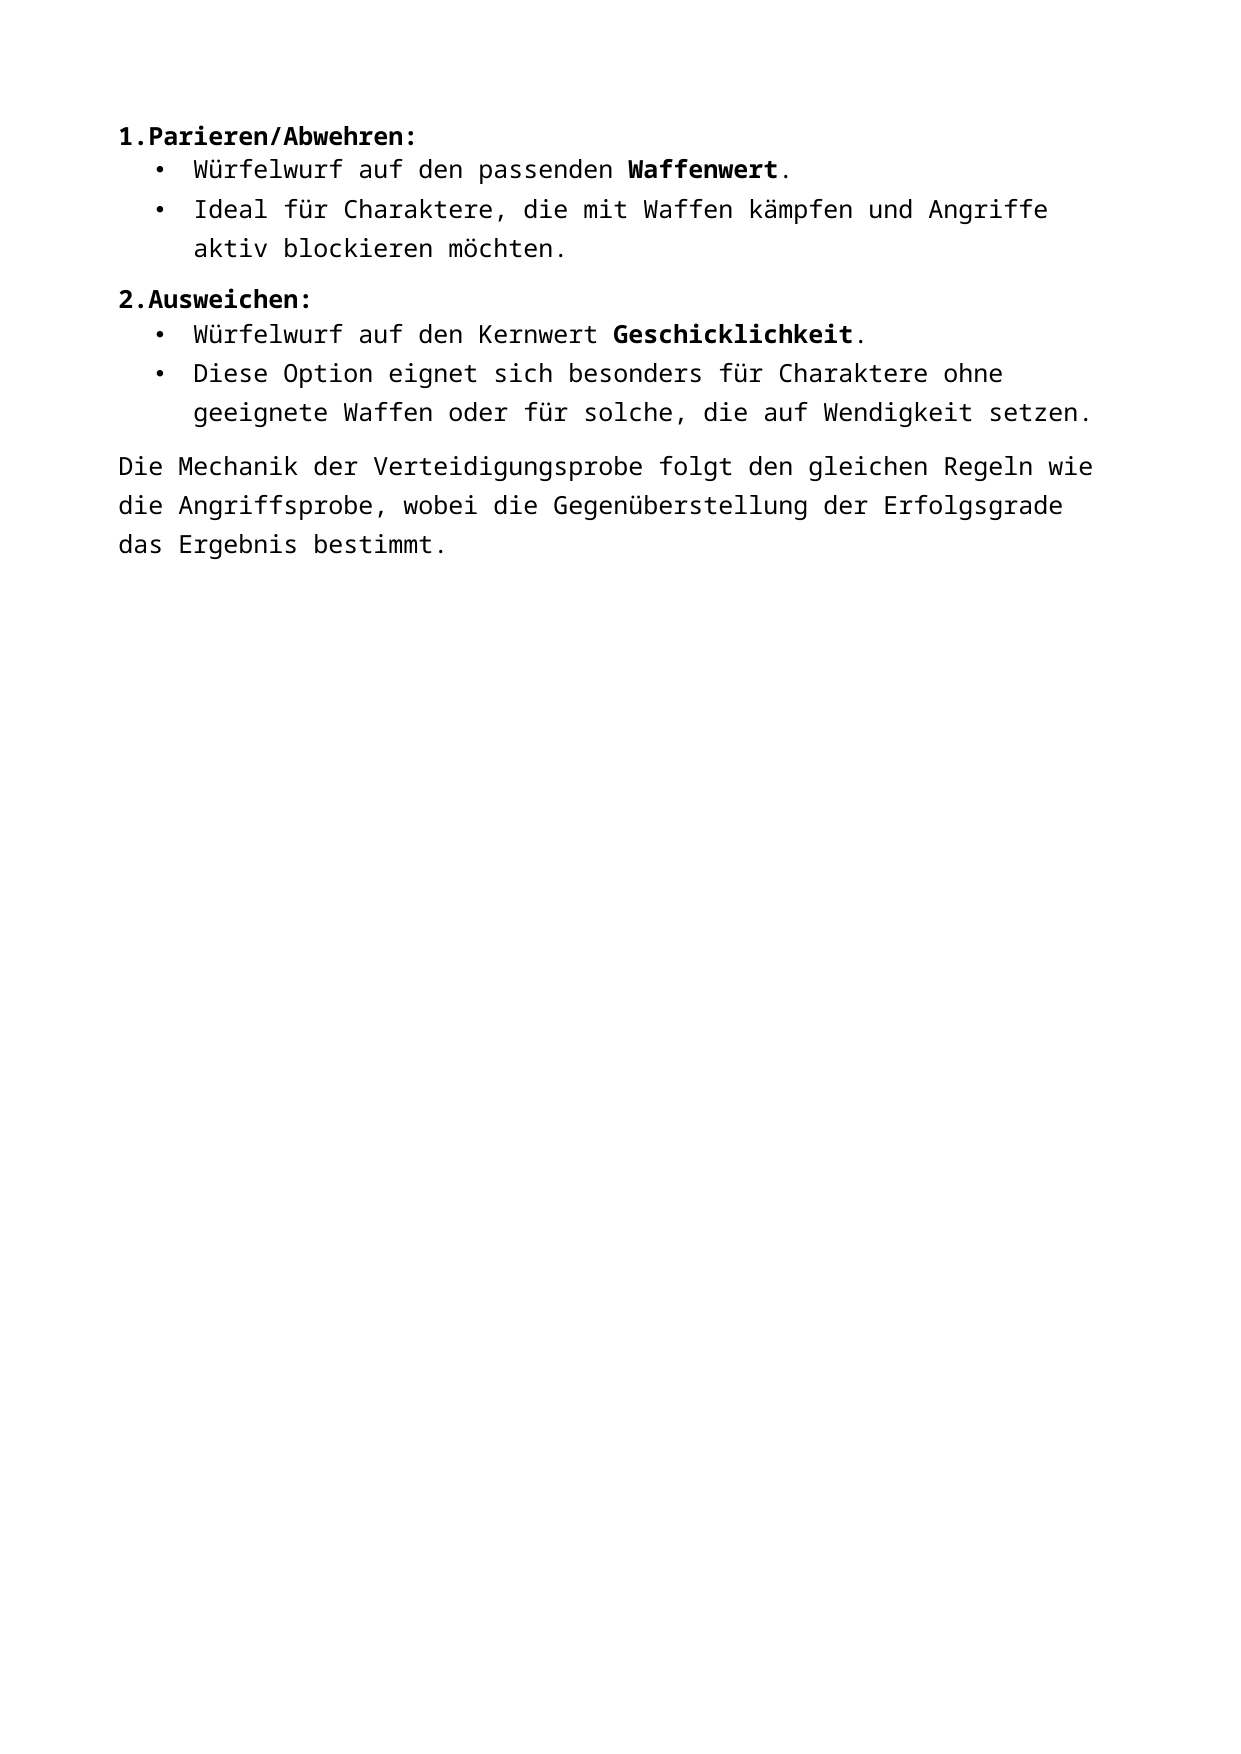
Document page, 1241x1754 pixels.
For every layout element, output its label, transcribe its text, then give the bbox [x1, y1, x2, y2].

subtitle Ausweichen: [118, 282, 1122, 316]
list Ideal für Charaktere, die mit Waffen kämpfen und Angriffe aktiv blockieren möchten. [156, 191, 1122, 264]
list Würfelwurf auf den Kernwert Geschicklichkeit. [156, 316, 1122, 350]
list Diese Option eignet sich besonders für Charaktere ohne geeignete Waffen oder für solche, die auf Wendigkeit setzen. [156, 355, 1122, 429]
list Würfelwurf auf den passenden Waffenwert. [156, 152, 1122, 186]
subtitle Parieren/Abwehren: [118, 118, 1122, 152]
text Die Mechanik der Verteidigungsprobe folgt den gleichen Regeln wie die Angriffsprobe, wobei die Gegenüberstellung der Erfolgsgrade das Ergebnis bestimmt. [118, 448, 1122, 561]
